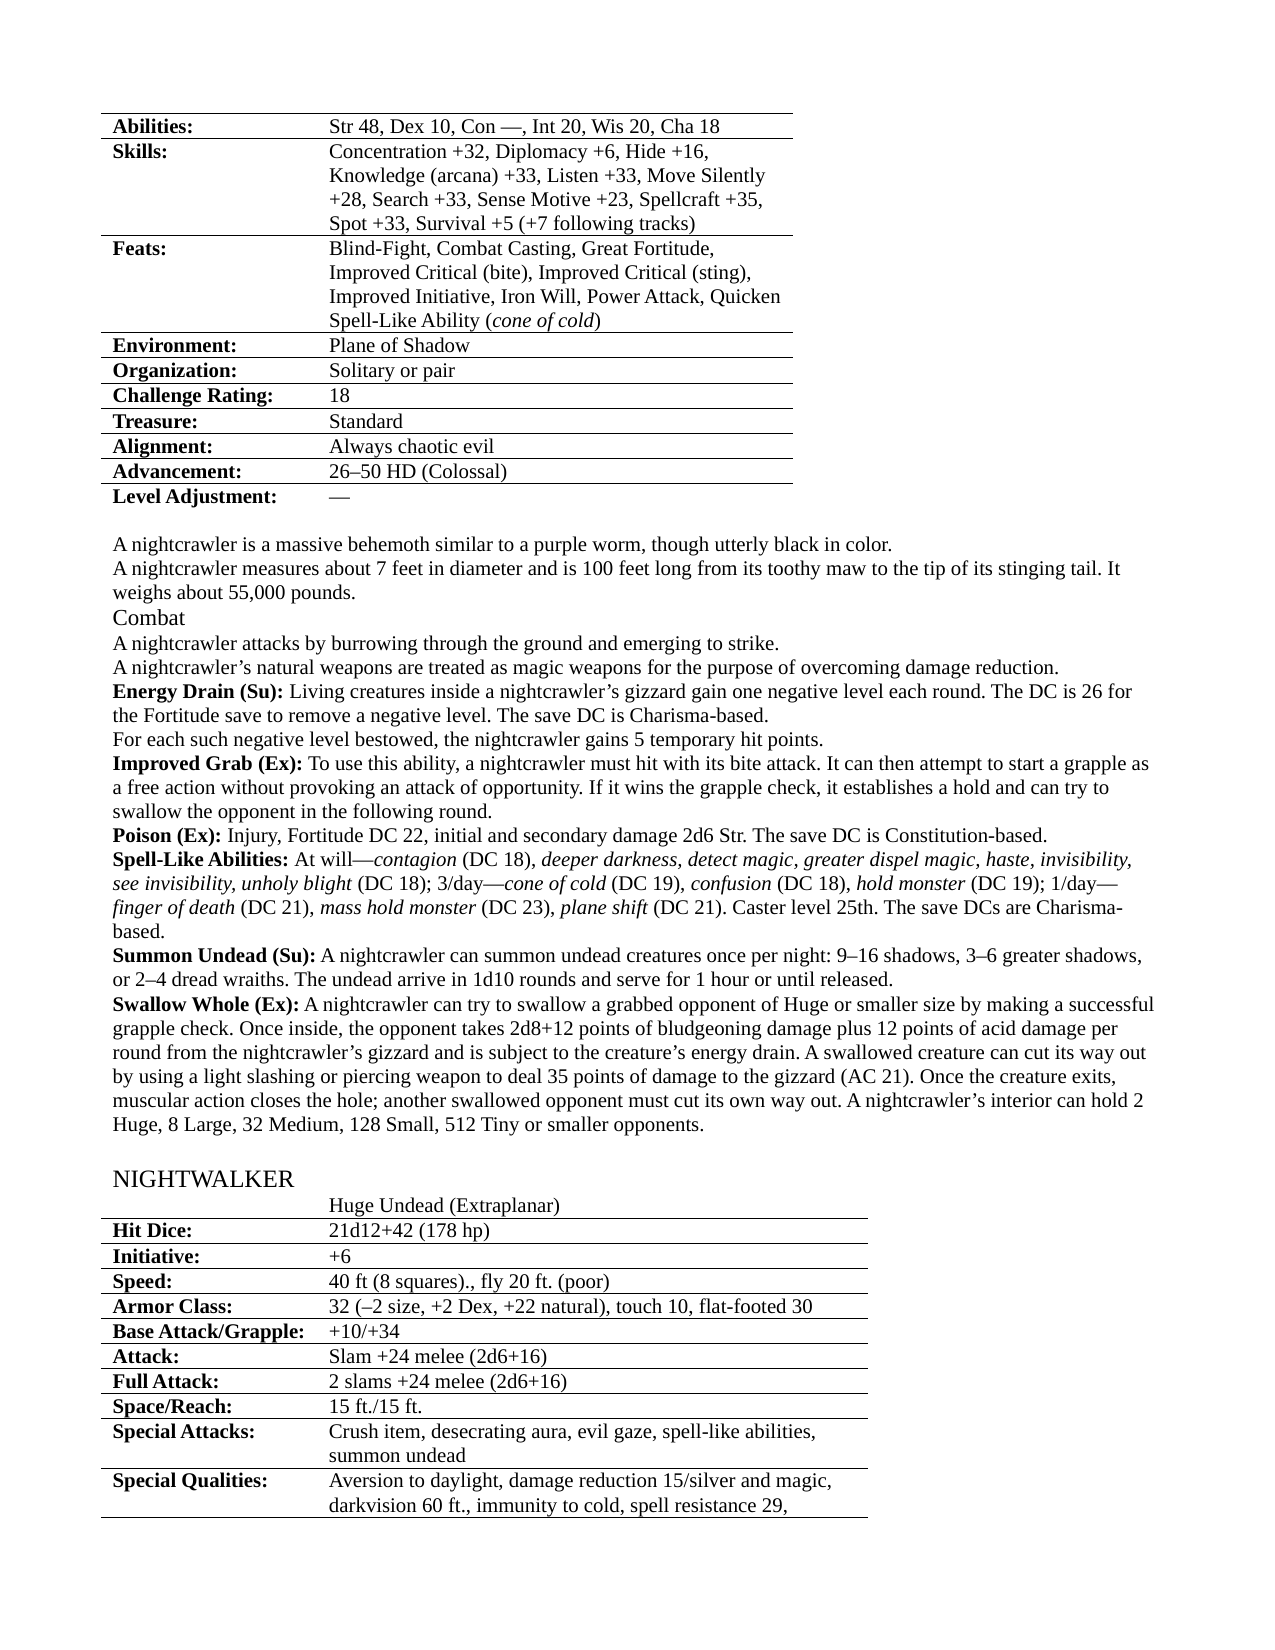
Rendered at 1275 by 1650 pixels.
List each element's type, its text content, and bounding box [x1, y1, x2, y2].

table_cell Standard [318, 409, 793, 433]
table_cell Str 48, Dex 10, Con —, Int 20, Wis 20, Cha 18 [318, 114, 793, 138]
table_header [101, 1193, 317, 1217]
text A nightcrawler attacks by burrowing through the ground and emerging to strike. [112, 631, 1162, 654]
table_cell Challenge Rating: [101, 384, 318, 407]
table_cell 21d12+42 (178 hp) [318, 1219, 868, 1242]
table_cell 15 ft./15 ft. [318, 1394, 868, 1418]
table_cell 32 (–2 size, +2 Dex, +22 natural), touch 10, flat-footed 30 [318, 1294, 868, 1318]
table_cell Base Attack/Grapple: [101, 1319, 317, 1343]
table_cell Advancement: [101, 459, 318, 483]
table_cell 2 slams +24 melee (2d6+16) [318, 1369, 868, 1393]
table_cell Abilities: [101, 114, 318, 138]
table_cell Alignment: [101, 434, 318, 458]
text NIGHTWALKER [112, 1164, 1162, 1193]
text For each such negative level bestowed, the nightcrawler gains 5 temporary hit points. [112, 727, 1162, 751]
table_cell Treasure: [101, 409, 318, 433]
table_cell Blind-Fight, Combat Casting, Great Fortitude, Improved Critical (bite), Improved Critical (sting), Improved Initiative, Iron Will, Power Attack, Quicken Spell-Like Ability (cone of cold) [318, 236, 793, 332]
table_cell Feats: [101, 236, 318, 332]
table_cell Initiative: [101, 1244, 317, 1268]
table_cell Organization: [101, 358, 318, 382]
text Energy Drain (Su): Living creatures inside a nightcrawler’s gizzard gain one negative level each round. The DC is 26 for the Fortitude save to remove a negative level. The save DC is Charisma-based. [112, 679, 1162, 727]
table_cell Concentration +32, Diplomacy +6, Hide +16, Knowledge (arcana) +33, Listen +33, Move Silently +28, Search +33, Sense Motive +23, Spellcraft +35, Spot +33, Survival +5 (+7 following tracks) [318, 139, 793, 235]
table_cell Special Qualities: [101, 1469, 317, 1517]
table_cell Crush item, desecrating aura, evil gaze, spell-like abilities, summon undead [318, 1419, 868, 1467]
table_cell Aversion to daylight, damage reduction 15/silver and magic, darkvision 60 ft., immunity to cold, spell resistance 29, [318, 1469, 868, 1517]
text Poison (Ex): Injury, Fortitude DC 22, initial and secondary damage 2d6 Str. The save DC is Constitution-based. [112, 823, 1162, 847]
text A nightcrawler is a massive behemoth similar to a purple worm, though utterly black in color. [112, 532, 1162, 556]
text Swallow Whole (Ex): A nightcrawler can try to swallow a grabbed opponent of Huge or smaller size by making a successful grapple check. Once inside, the opponent takes 2d8+12 points of bludgeoning damage plus 12 points of acid damage per round from the nightcrawler’s gizzard and is subject to the creature’s energy drain. A swallowed creature can cut its way out by using a light slashing or piercing weapon to deal 35 points of damage to the gizzard (AC 21). Once the creature exits, muscular action closes the hole; another swallowed opponent must cut its own way out. A nightcrawler’s interior can hold 2 Huge, 8 Large, 32 Medium, 128 Small, 512 Tiny or smaller opponents. [112, 991, 1162, 1136]
table_cell +6 [318, 1244, 868, 1268]
table_cell Hit Dice: [101, 1219, 317, 1242]
table_cell Space/Reach: [101, 1394, 317, 1418]
table_cell Armor Class: [101, 1294, 317, 1318]
table_cell Skills: [101, 139, 318, 235]
table_cell 26–50 HD (Colossal) [318, 459, 793, 483]
text A nightcrawler’s natural weapons are treated as magic weapons for the purpose of overcoming damage reduction. [112, 654, 1162, 679]
table_cell Plane of Shadow [318, 333, 793, 357]
table_header Huge Undead (Extraplanar) [318, 1193, 868, 1217]
table_cell Full Attack: [101, 1369, 317, 1393]
table_cell +10/+34 [318, 1319, 868, 1343]
text Improved Grab (Ex): To use this ability, a nightcrawler must hit with its bite attack. It can then attempt to start a grapple as a free action without provoking an attack of opportunity. If it wins the grapple check, it establishes a hold and can try to swallow the opponent in the following round. [112, 751, 1162, 823]
table_cell Slam +24 melee (2d6+16) [318, 1344, 868, 1368]
text Summon Undead (Su): A nightcrawler can summon undead creatures once per night: 9–16 shadows, 3–6 greater shadows, or 2–4 dread wraiths. The undead arrive in 1d10 rounds and serve for 1 hour or until released. [112, 943, 1162, 991]
text A nightcrawler measures about 7 feet in diameter and is 100 feet long from its toothy maw to the tip of its stinging tail. It weighs about 55,000 pounds. [112, 556, 1162, 604]
table_cell Speed: [101, 1269, 317, 1293]
table_cell — [318, 484, 793, 508]
table_cell 18 [318, 384, 793, 407]
text Combat [112, 604, 1162, 631]
table_cell Special Attacks: [101, 1419, 317, 1467]
table_cell Level Adjustment: [101, 484, 318, 508]
table_cell 40 ft (8 squares)., fly 20 ft. (poor) [318, 1269, 868, 1293]
table_cell Solitary or pair [318, 358, 793, 382]
table_cell Environment: [101, 333, 318, 357]
table_cell Attack: [101, 1344, 317, 1368]
text Spell-Like Abilities: At will—contagion (DC 18), deeper darkness, detect magic, greater dispel magic, haste, invisibility, see invisibility, unholy blight (DC 18); 3/day—cone of cold (DC 19), confusion (DC 18), hold monster (DC 19); 1/day—finger of death (DC 21), mass hold monster (DC 23), plane shift (DC 21). Caster level 25th. The save DCs are Charisma-based. [112, 847, 1162, 943]
table_cell Always chaotic evil [318, 434, 793, 458]
